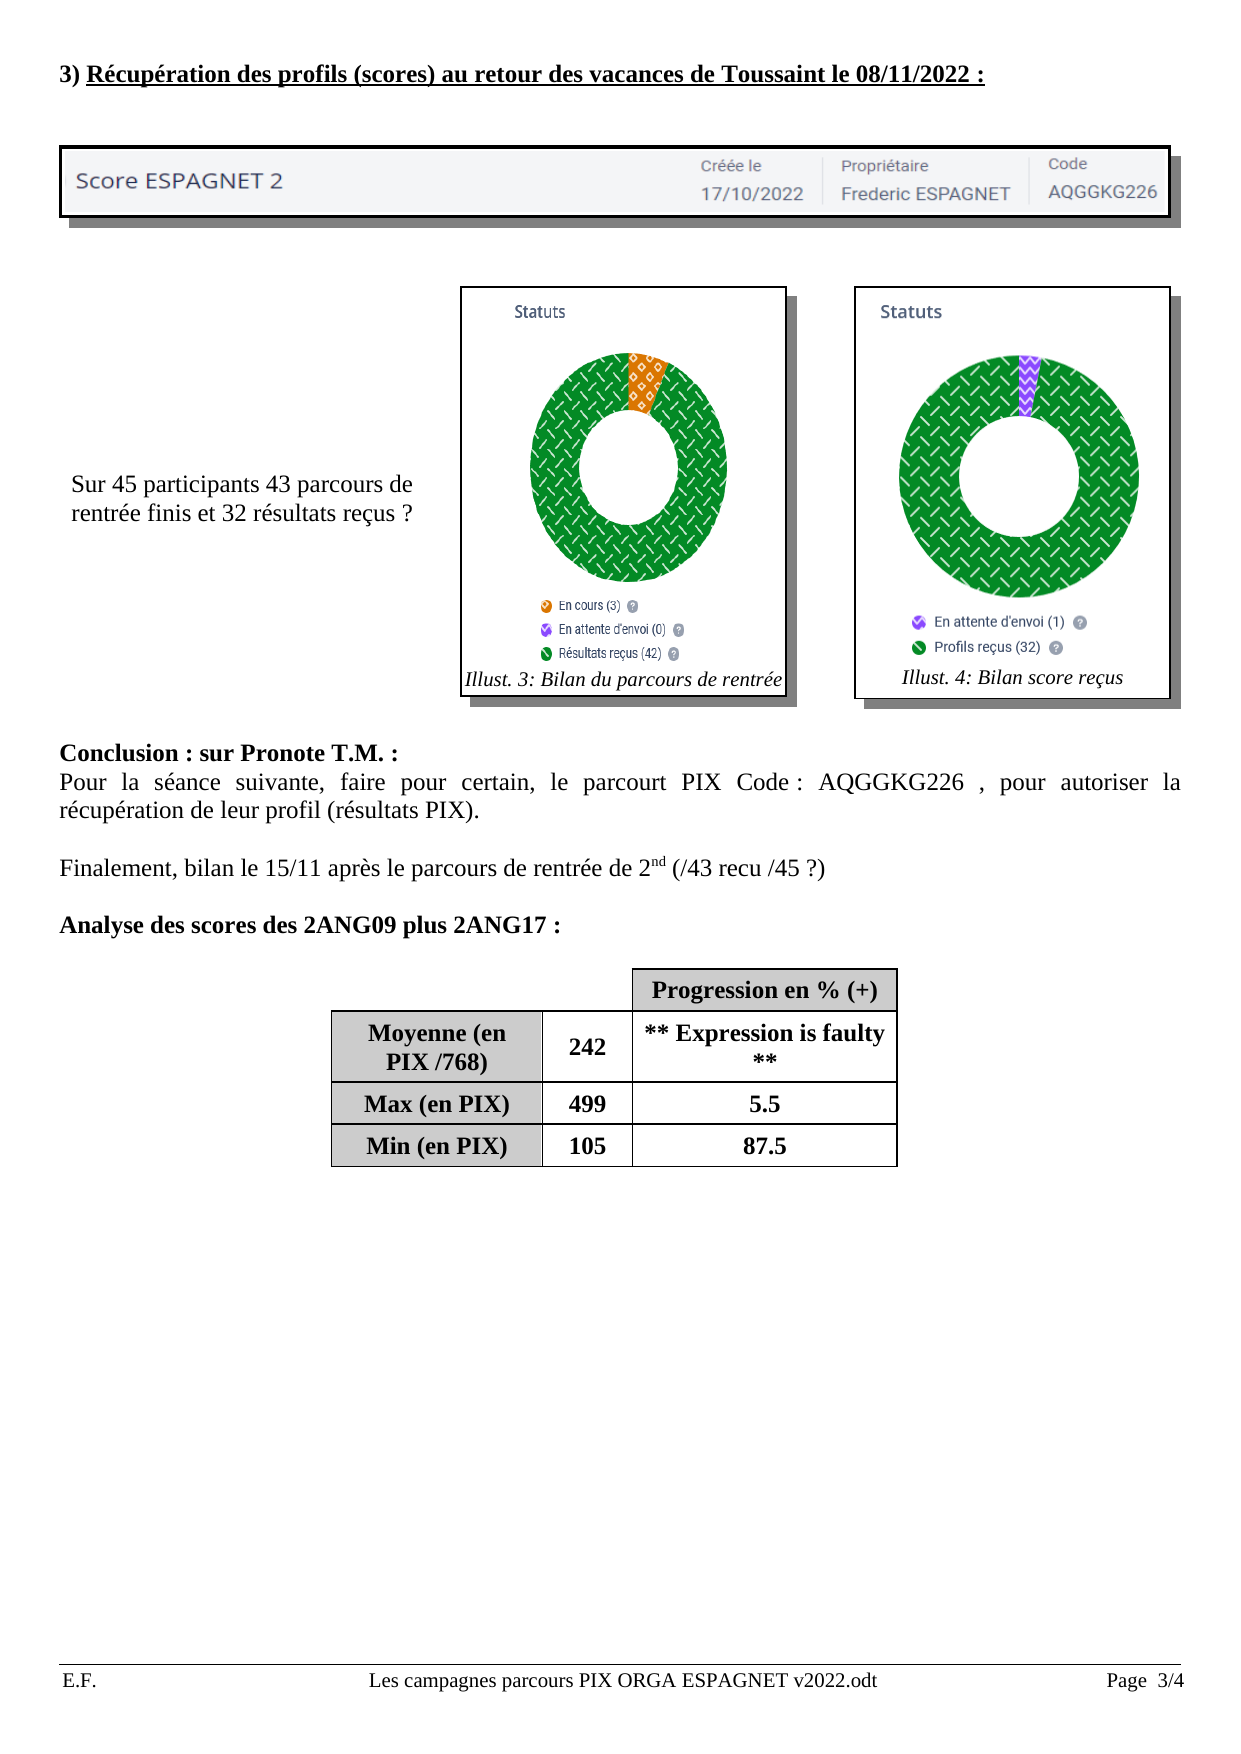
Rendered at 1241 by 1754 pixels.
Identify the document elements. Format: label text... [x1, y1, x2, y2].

text Pour la séance suivante, faire pour certain, le parcourt PIX Code : AQGGKG226 , pour autoriser la récupération de leur profil (résultats PIX). [59, 767, 1181, 824]
table_header [1171, 286, 1181, 296]
picture [65, 151, 1165, 212]
picture [865, 295, 1164, 665]
table_cell Moyenne (en PIX /768) [332, 1012, 541, 1081]
text Finalement, bilan le 15/11 après le parcours de rentrée de 2nd (/43 recu /45 ?) [59, 853, 1181, 882]
picture [500, 297, 752, 667]
table_header [331, 968, 541, 1010]
table_cell Min (en PIX) [332, 1125, 541, 1166]
table_cell 5,5 [633, 1083, 896, 1123]
table_header [833, 286, 864, 709]
text 3) Récupération des profils (scores) au retour des vacances de Toussaint le 08/11/2022 : [59, 59, 1181, 88]
table_header Progression en % (+) [633, 970, 896, 1010]
table_cell 87,5 [633, 1125, 896, 1166]
table_header [856, 288, 1169, 698]
table_cell Max (en PIX) [332, 1083, 541, 1123]
table_cell 499 [543, 1083, 632, 1123]
table_header [541, 968, 632, 1010]
table_cell 105 [543, 1125, 632, 1166]
text Analyse des scores des 2ANG09 plus 2ANG17 : [59, 911, 1181, 939]
table_header [425, 286, 832, 709]
text Conclusion : sur Pronote T.M. : [59, 738, 1181, 767]
table_header [462, 288, 785, 695]
table_cell 242 [543, 1012, 632, 1081]
table_cell 24,44 [633, 1012, 896, 1081]
table_header Sur 45 participants 43 parcours de rentrée finis et 32 résultats reçus ? [59, 286, 425, 709]
